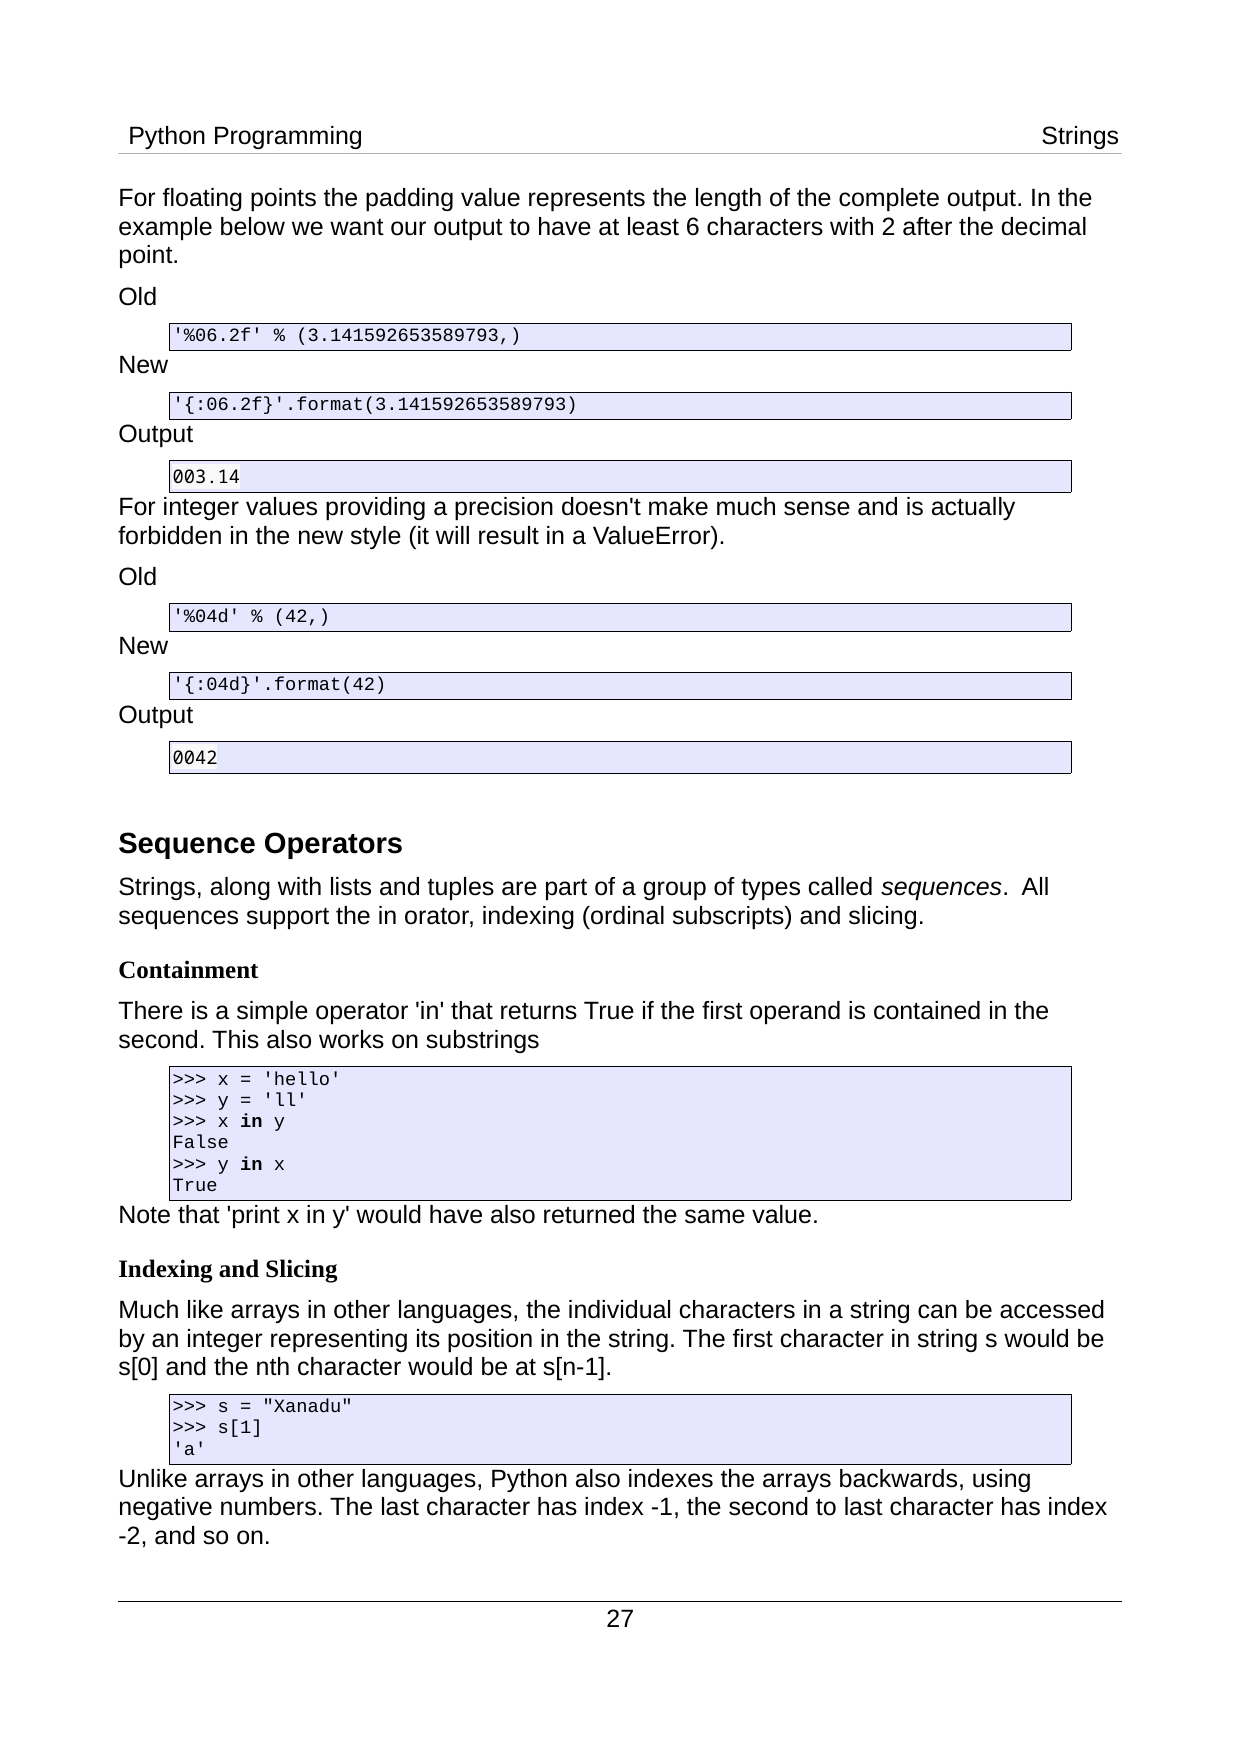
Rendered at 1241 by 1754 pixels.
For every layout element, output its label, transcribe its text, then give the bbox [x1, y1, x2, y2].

text Much like arrays in other languages, the individual characters in a string can be accessed by an integer representing its position in the string. The first character in string s would be s[0] and the nth character would be at s[n-1]. [118, 1295, 1122, 1381]
text For floating points the padding value represents the length of the complete output. In the example below we want our output to have at least 6 characters with 2 after the decimal point. [118, 183, 1122, 269]
text >>> s[1] [170, 1415, 1071, 1436]
text Output [118, 699, 1122, 728]
text Strings, along with lists and tuples are part of a group of types called sequences. All sequences support the in orator, indexing (ordinal subscripts) and slicing. [118, 872, 1122, 930]
text >>> s = "Xanadu" [170, 1395, 1071, 1415]
text New [118, 631, 1122, 659]
text For integer values providing a precision doesn't make much sense and is actually forbidden in the new style (it will result in a ValueError). [118, 492, 1122, 549]
text True [170, 1172, 1071, 1200]
text New [118, 350, 1122, 379]
text >>> y = 'll' [170, 1087, 1071, 1109]
text 003.14 [170, 461, 1071, 492]
text Output [118, 419, 1122, 448]
text Old [118, 282, 1122, 310]
text >>> x in y [170, 1109, 1071, 1130]
text Note that 'print x in y' would have also returned the same value. [118, 1200, 1122, 1229]
text False [170, 1130, 1071, 1151]
text 'a' [170, 1436, 1071, 1464]
text 0042 [170, 742, 1071, 773]
text '%04d' % (42,) [170, 604, 1071, 631]
text '%06.2f' % (3.141592653589793,) [170, 324, 1071, 350]
text There is a simple operator 'in' that returns True if the first operand is contained in the second. This also works on substrings [118, 996, 1122, 1054]
text Old [118, 562, 1122, 591]
subtitle Indexing and Slicing [118, 1254, 1122, 1282]
text >>> y in x [170, 1151, 1071, 1172]
subtitle Sequence Operators [118, 826, 1122, 860]
text '{:04d}'.format(42) [170, 673, 1071, 699]
text >>> x = 'hello' [170, 1067, 1071, 1087]
text Unlike arrays in other languages, Python also indexes the arrays backwards, using negative numbers. The last character has index -1, the second to last character has index -2, and so on. [118, 1464, 1122, 1550]
text '{:06.2f}'.format(3.141592653589793) [170, 393, 1071, 419]
subtitle Containment [118, 955, 1122, 984]
